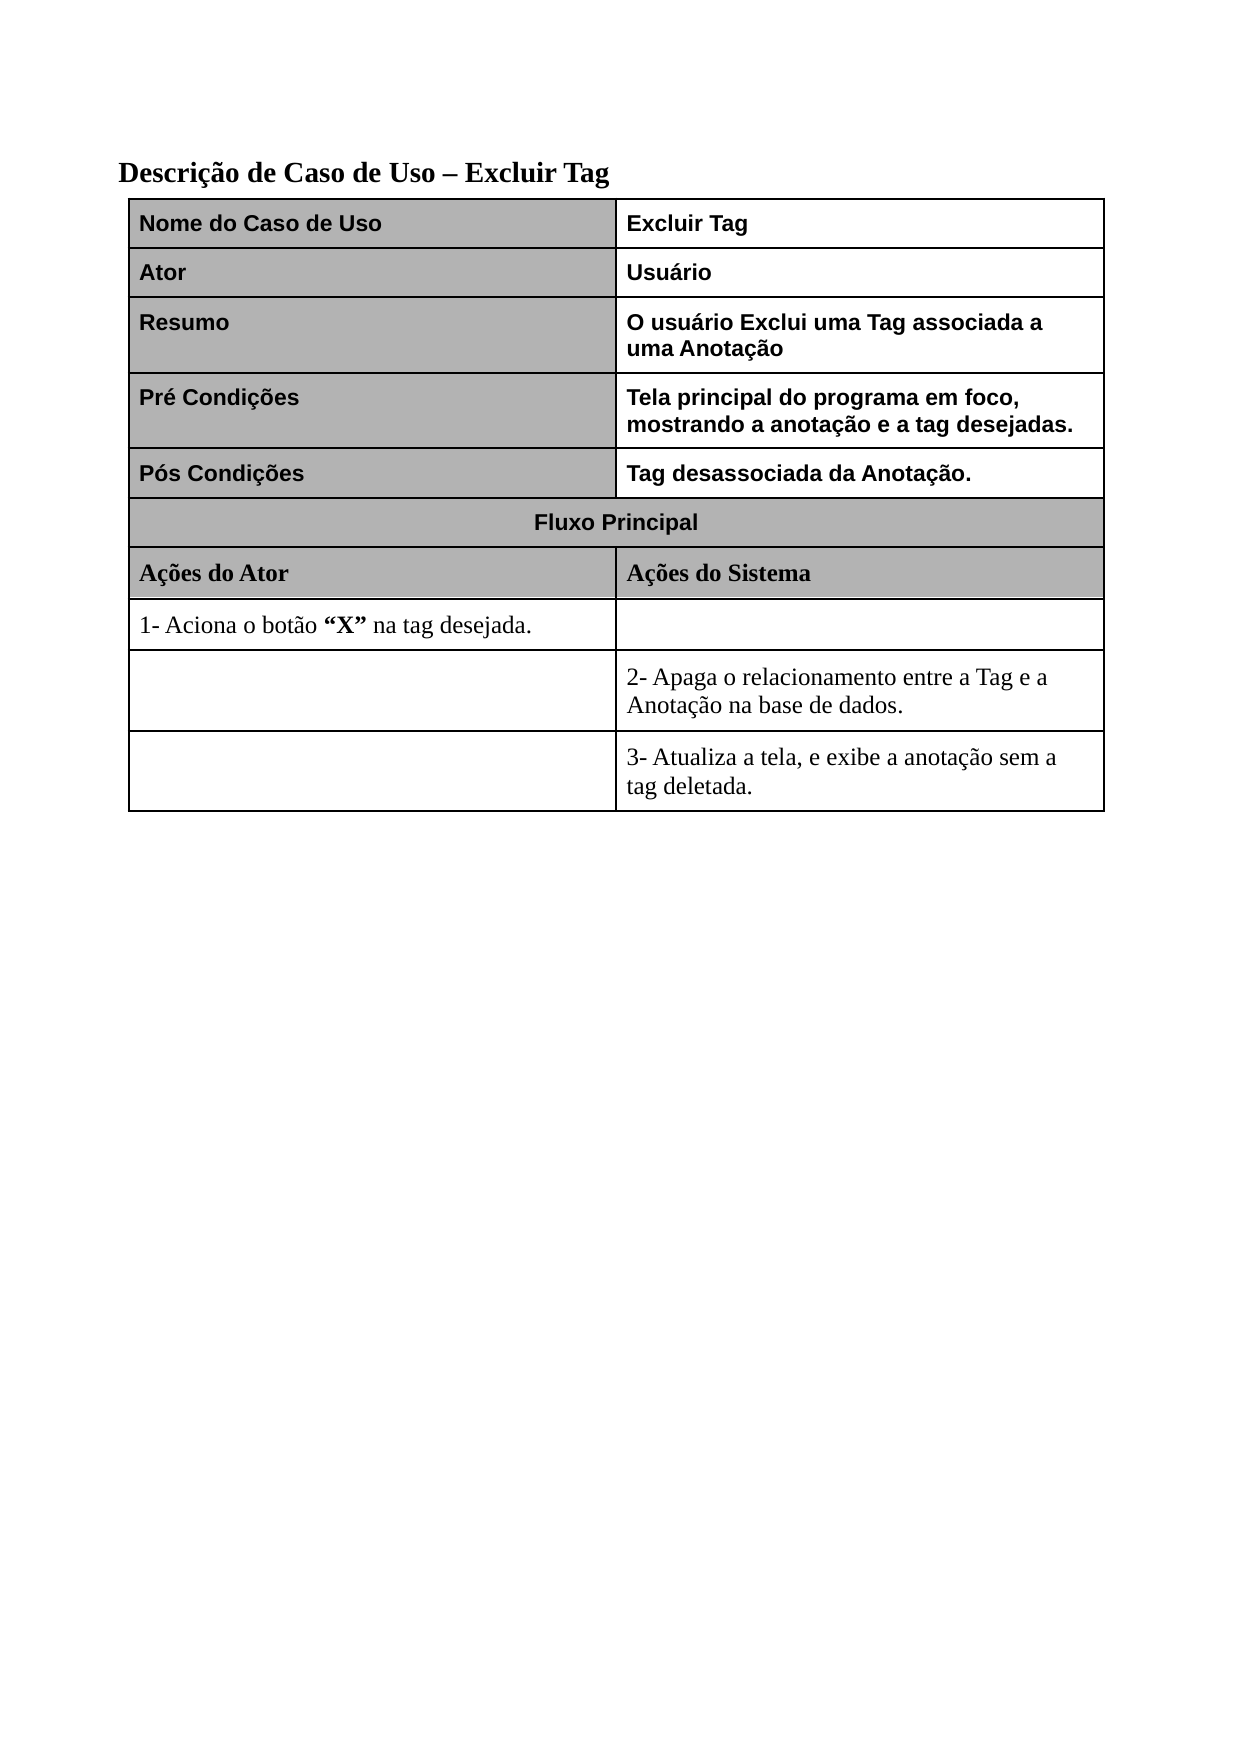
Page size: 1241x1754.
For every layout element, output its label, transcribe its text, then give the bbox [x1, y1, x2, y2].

table_cell Ator [130, 249, 615, 296]
table_cell Ações do Ator [130, 548, 615, 597]
table_cell Usuário [617, 249, 1103, 296]
table_cell [130, 732, 615, 810]
table_cell 3- Atualiza a tela, e exibe a anotação sem a tag deletada. [617, 732, 1103, 810]
table_cell O usuário Exclui uma Tag associada a uma Anotação [617, 298, 1103, 372]
table_header Nome do Caso de Uso [130, 200, 615, 247]
table_cell Tag desassociada da Anotação. [617, 449, 1103, 497]
table_header Excluir Tag [617, 200, 1103, 247]
table_cell Pós Condições [130, 449, 615, 497]
table_cell Fluxo Principal [130, 499, 1103, 546]
table_cell Pré Condições [130, 374, 615, 447]
table_cell Resumo [130, 298, 615, 372]
table_cell [130, 651, 615, 729]
table_cell Tela principal do programa em foco, mostrando a anotação e a tag desejadas. [617, 374, 1103, 447]
table_cell Ações do Sistema [617, 548, 1103, 597]
table_cell 1- Aciona o botão “X” na tag desejada. [130, 600, 615, 649]
table_cell 2- Apaga o relacionamento entre a Tag e a Anotação na base de dados. [617, 651, 1103, 729]
subtitle Descrição de Caso de Uso – Excluir Tag [118, 156, 1122, 189]
table_cell [617, 600, 1103, 649]
